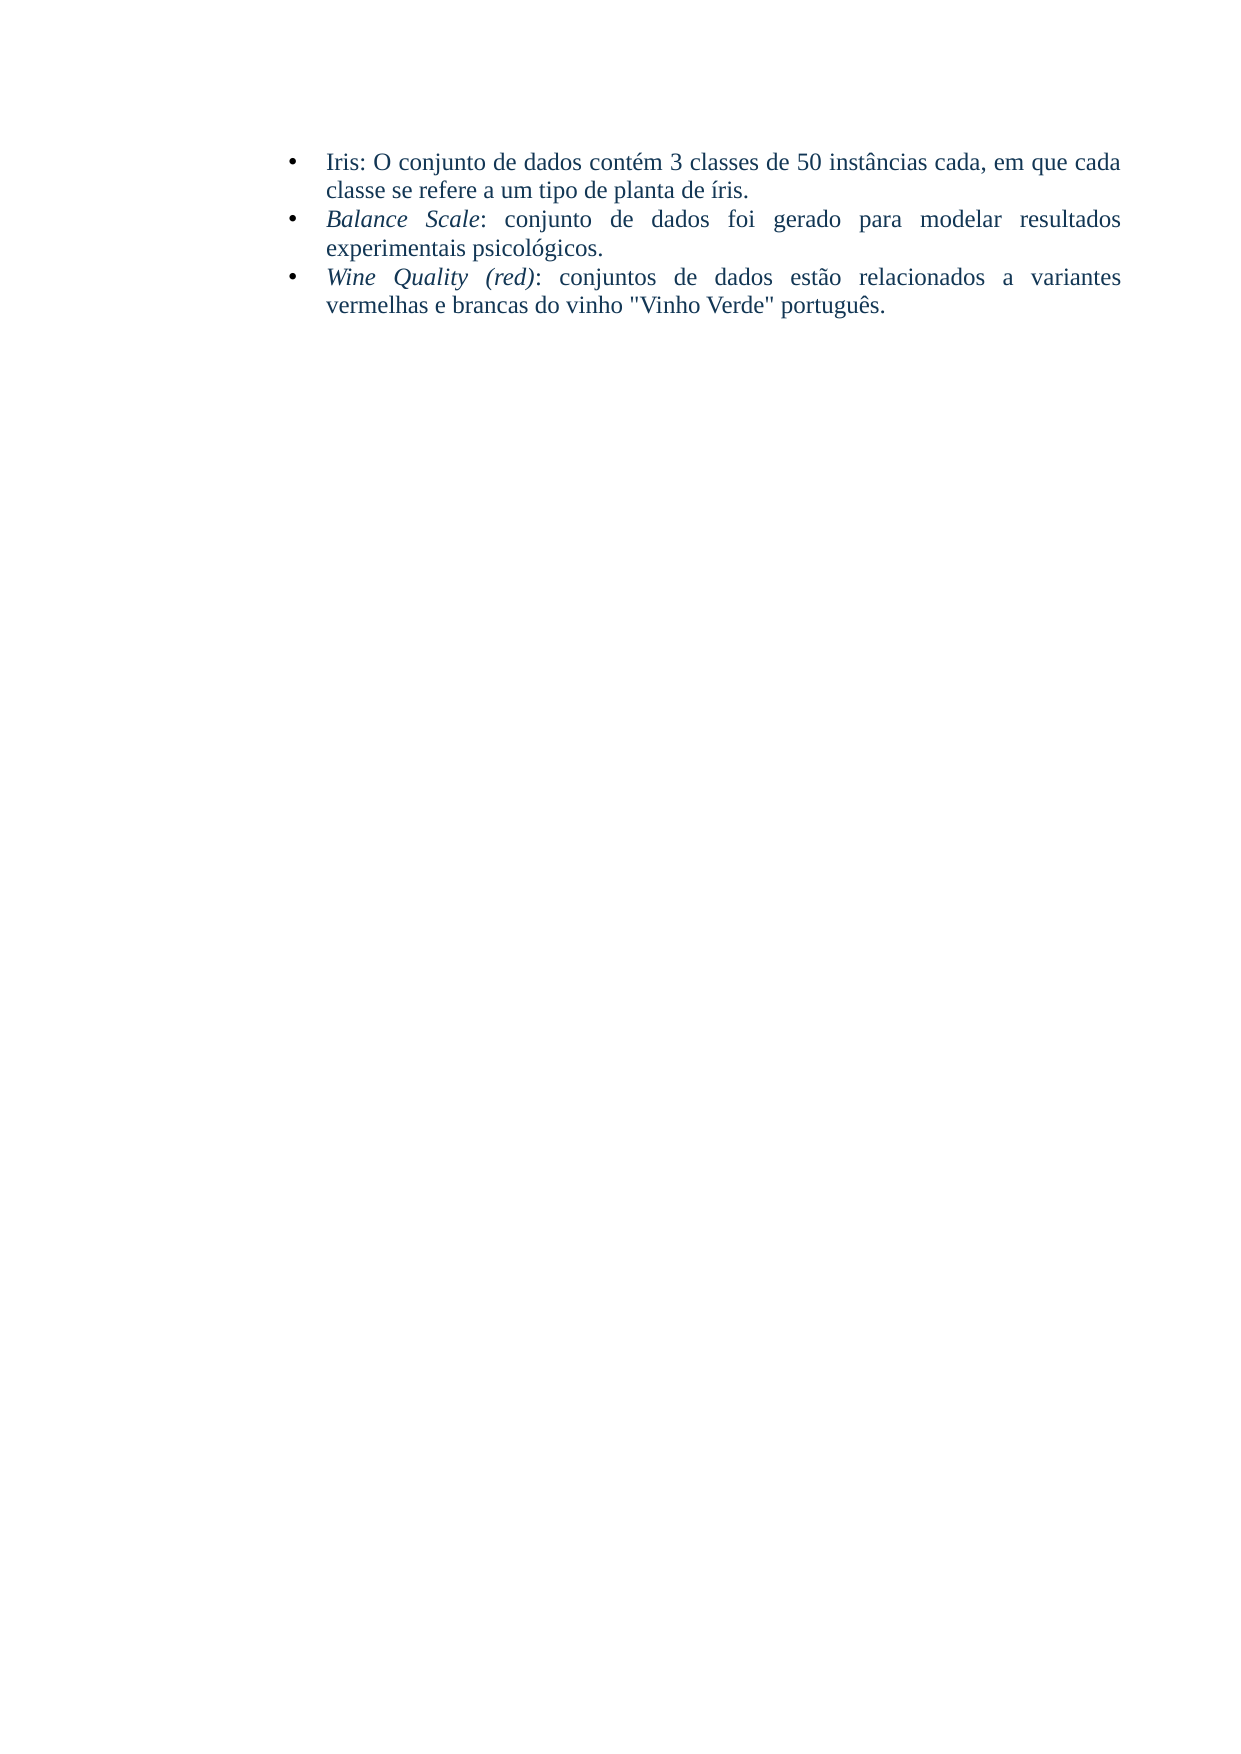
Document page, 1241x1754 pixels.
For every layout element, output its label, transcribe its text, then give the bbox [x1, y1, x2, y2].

list Wine Quality (red): conjuntos de dados estão relacionados a variantes vermelhas e brancas do vinho "Vinho Verde" português. [288, 262, 1122, 319]
list Balance Scale: conjunto de dados foi gerado para modelar resultados experimentais psicológicos. [288, 204, 1122, 262]
list Iris: O conjunto de dados contém 3 classes de 50 instâncias cada, em que cada classe se refere a um tipo de planta de íris. [288, 147, 1122, 204]
